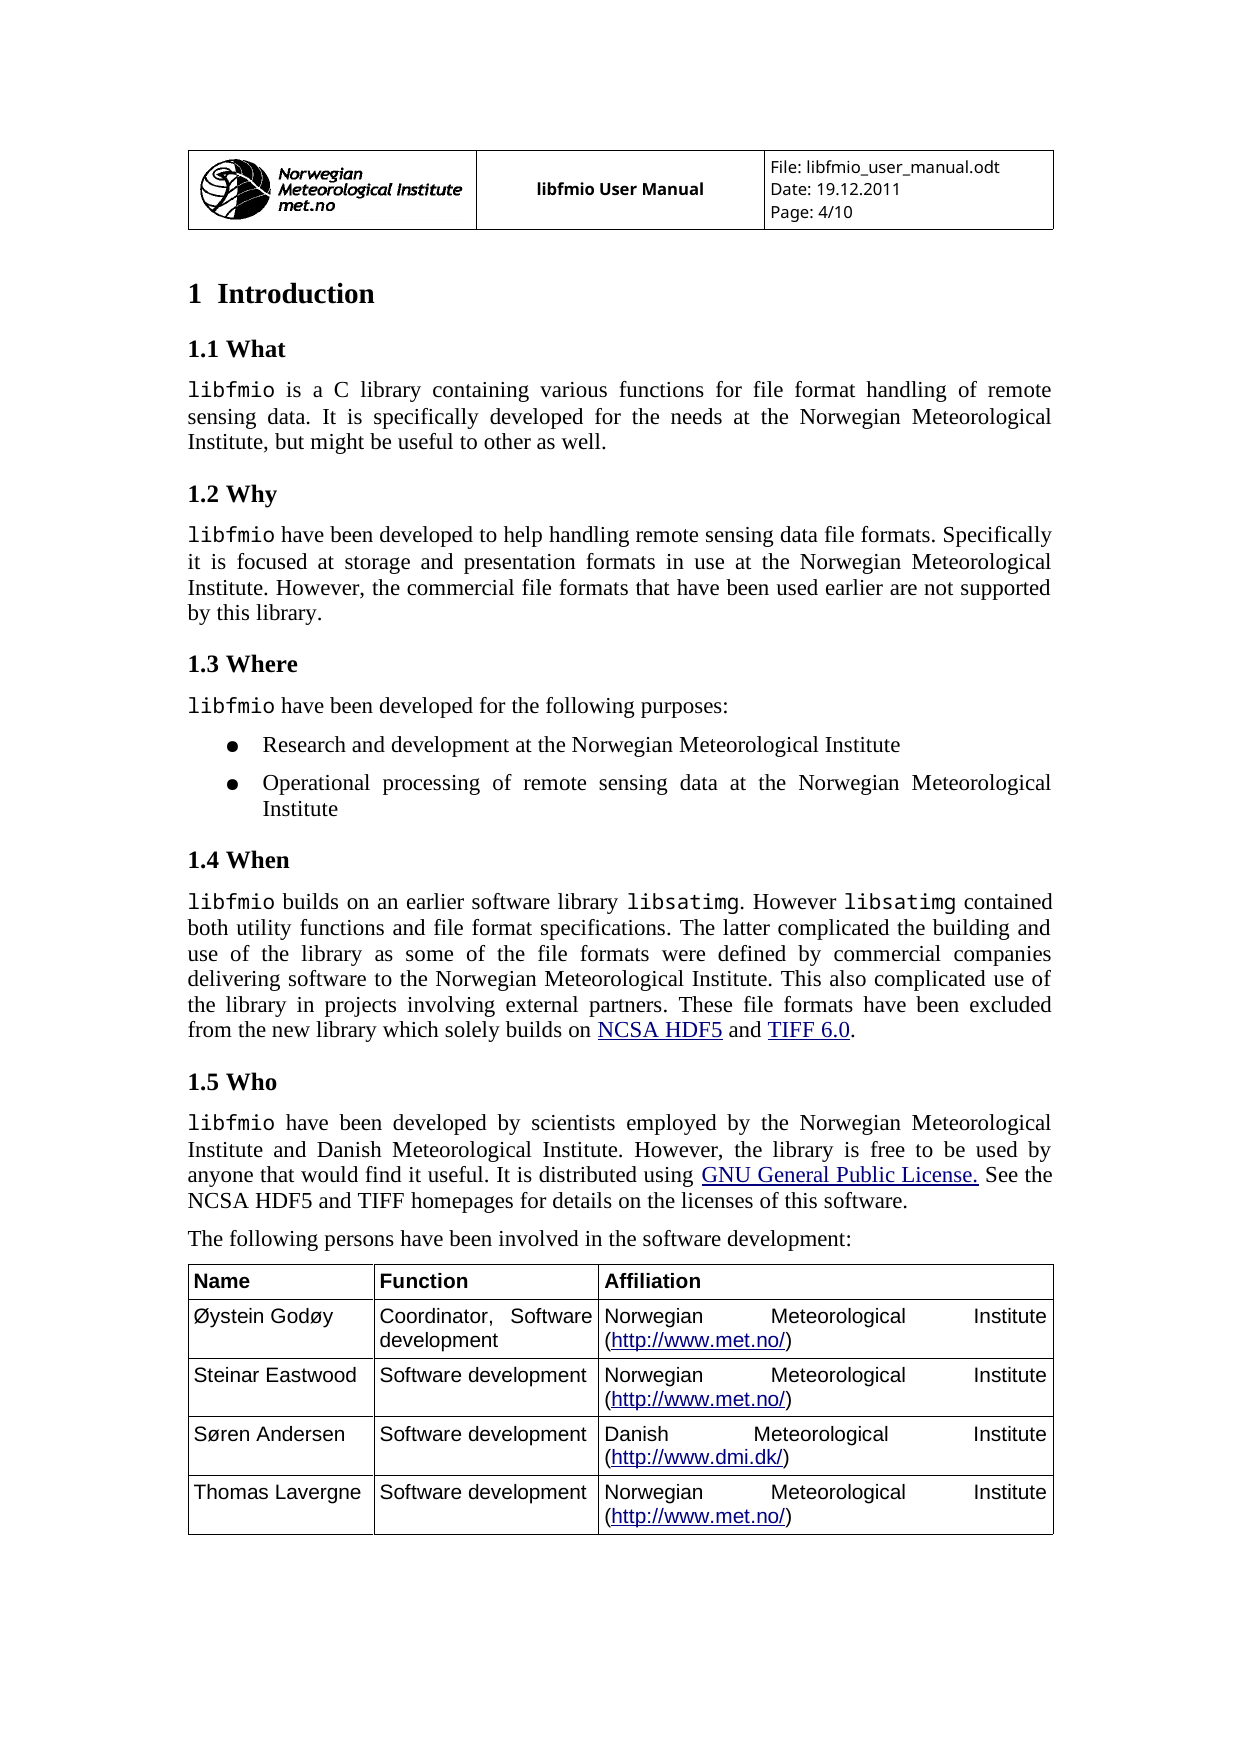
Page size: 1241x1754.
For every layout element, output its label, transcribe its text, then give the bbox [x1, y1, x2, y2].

list Research and development at the Norwegian Meteorological Institute [225, 732, 1053, 757]
table_cell Coordinator, Software development [375, 1300, 598, 1358]
table_cell Danish Meteorological Institute (http://www.dmi.dk/) [599, 1417, 1053, 1475]
subtitle Introduction [187, 277, 1053, 310]
subtitle Who [187, 1068, 1053, 1096]
table_cell Øystein Godøy [189, 1300, 373, 1358]
text The following persons have been involved in the software development: [187, 1226, 1053, 1251]
table_header Affiliation [599, 1265, 1053, 1299]
table_cell Norwegian Meteorological Institute (http://www.met.no/) [599, 1300, 1053, 1358]
list Operational processing of remote sensing data at the Norwegian Meteorological Institute [225, 770, 1053, 821]
text libfmio builds on an earlier software library libsatimg. However libsatimg contained both utility functions and file format specifications. The latter complicated the building and use of the library as some of the file formats were defined by commercial companies delivering software to the Norwegian Meteorological Institute. This also complicated use of the library in projects involving external partners. These file formats have been excluded from the new library which solely builds on NCSA HDF5 and TIFF 6.0. [187, 887, 1053, 1043]
table_cell Norwegian Meteorological Institute (http://www.met.no/) [599, 1476, 1053, 1534]
text libfmio have been developed to help handling remote sensing data file formats. Specifically it is focused at storage and presentation formats in use at the Norwegian Meteorological Institute. However, the commercial file formats that have been used earlier are not supported by this library. [187, 520, 1053, 625]
text libfmio have been developed by scientists employed by the Norwegian Meteorological Institute and Danish Meteorological Institute. However, the library is free to be used by anyone that would find it useful. It is distributed using GNU General Public License. See the NCSA HDF5 and TIFF homepages for details on the licenses of this software. [187, 1108, 1053, 1213]
subtitle Where [187, 650, 1053, 678]
table_cell Norwegian Meteorological Institute (http://www.met.no/) [599, 1359, 1053, 1416]
text libfmio is a C library containing various functions for file format handling of remote sensing data. It is specifically developed for the needs at the Norwegian Meteorological Institute, but might be useful to other as well. [187, 375, 1053, 455]
table_cell Steinar Eastwood [189, 1359, 373, 1416]
table_cell Søren Andersen [189, 1417, 373, 1475]
table_header Name [189, 1265, 373, 1299]
table_cell Software development [375, 1359, 598, 1416]
text libfmio have been developed for the following purposes: [187, 691, 1053, 719]
table_cell Software development [375, 1476, 598, 1534]
subtitle What [187, 335, 1053, 363]
table_header Function [375, 1265, 598, 1299]
table_cell Thomas Lavergne [189, 1476, 373, 1534]
table_cell Software development [375, 1417, 598, 1475]
subtitle When [187, 846, 1053, 874]
subtitle Why [187, 480, 1053, 508]
